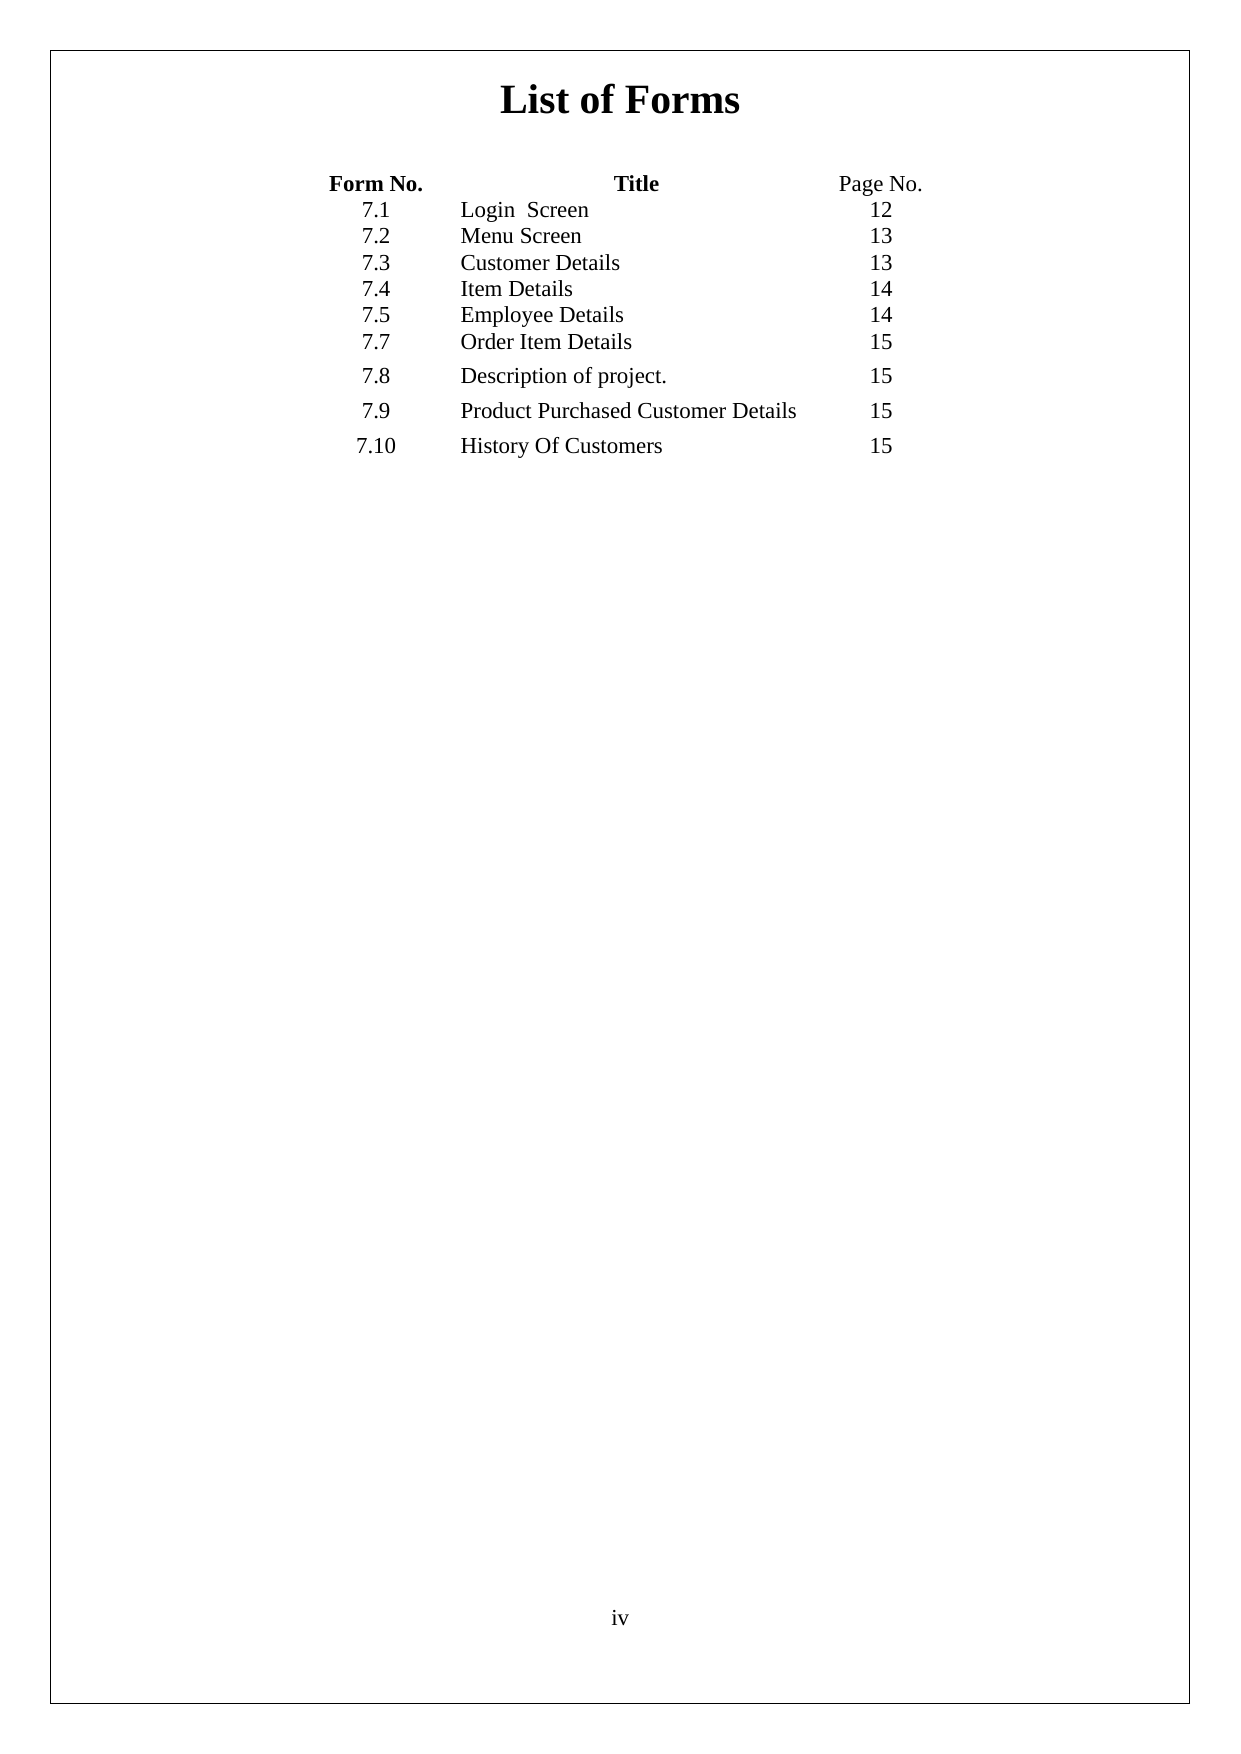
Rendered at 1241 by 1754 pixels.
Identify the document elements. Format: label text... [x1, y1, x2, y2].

table_cell [303, 991, 449, 1026]
table_cell [824, 677, 938, 712]
table_cell [449, 502, 824, 537]
table_cell [824, 816, 938, 851]
table_cell [303, 886, 449, 921]
table_cell 7.2 [303, 222, 449, 249]
table_cell [449, 537, 824, 572]
table_cell [824, 746, 938, 781]
table_cell [303, 642, 449, 677]
table_cell 14 [824, 275, 938, 301]
table_cell Product Purchased Customer Details [449, 398, 824, 432]
table_cell [303, 712, 449, 746]
table_header Form No. [303, 170, 449, 196]
table_cell 7.4 [303, 275, 449, 301]
table_cell [449, 642, 824, 677]
table_cell 13 [824, 249, 938, 275]
table_cell [824, 642, 938, 677]
table_cell [824, 502, 938, 537]
table_cell [303, 921, 449, 956]
table_cell [303, 746, 449, 781]
table_cell [824, 886, 938, 921]
table_header Page No. [824, 170, 938, 196]
table_cell [303, 572, 449, 607]
table_cell 7.10 [303, 433, 449, 467]
table_cell 14 [824, 301, 938, 328]
table_cell [824, 712, 938, 746]
table_cell [303, 781, 449, 816]
table_cell [824, 781, 938, 816]
table_cell Item Details [449, 275, 824, 301]
table_cell 15 [824, 328, 938, 363]
table_cell [303, 467, 449, 502]
table_cell [824, 956, 938, 991]
table_cell 12 [824, 196, 938, 222]
table_cell 7.8 [303, 363, 449, 397]
table_cell [449, 607, 824, 642]
table_cell 7.3 [303, 249, 449, 275]
table_cell 7.1 [303, 196, 449, 222]
table_cell [449, 991, 824, 1026]
table_cell [824, 991, 938, 1026]
table_cell Order Item Details [449, 328, 824, 363]
table_cell [449, 467, 824, 502]
table_cell Customer Details [449, 249, 824, 275]
table_cell [449, 781, 824, 816]
table_cell [303, 956, 449, 991]
table_cell History Of Customers [449, 433, 824, 467]
table_cell [303, 851, 449, 886]
table_cell [824, 467, 938, 502]
table_cell Login Screen [449, 196, 824, 222]
table_cell 7.7 [303, 328, 449, 363]
table_cell [449, 851, 824, 886]
table_cell [303, 502, 449, 537]
table_cell [303, 607, 449, 642]
table_cell 7.5 [303, 301, 449, 328]
table_cell Employee Details [449, 301, 824, 328]
table_cell 15 [824, 363, 938, 397]
table_cell 7.9 [303, 398, 449, 432]
text List of Forms [150, 75, 1090, 123]
table_cell 15 [824, 398, 938, 432]
table_cell [824, 572, 938, 607]
table_cell 15 [824, 433, 938, 467]
table_cell [303, 677, 449, 712]
table_header Title [449, 170, 824, 196]
table_cell [449, 746, 824, 781]
table_cell [824, 537, 938, 572]
table_cell [449, 816, 824, 851]
table_cell [824, 607, 938, 642]
table_cell [449, 921, 824, 956]
table_cell [303, 816, 449, 851]
table_cell [303, 537, 449, 572]
table_cell [824, 921, 938, 956]
table_cell [449, 712, 824, 746]
table_cell [449, 572, 824, 607]
table_cell Menu Screen [449, 222, 824, 249]
table_cell [824, 851, 938, 886]
table_cell [449, 886, 824, 921]
table_cell [449, 677, 824, 712]
table_cell Description of project. [449, 363, 824, 397]
table_cell [449, 956, 824, 991]
table_cell 13 [824, 222, 938, 249]
